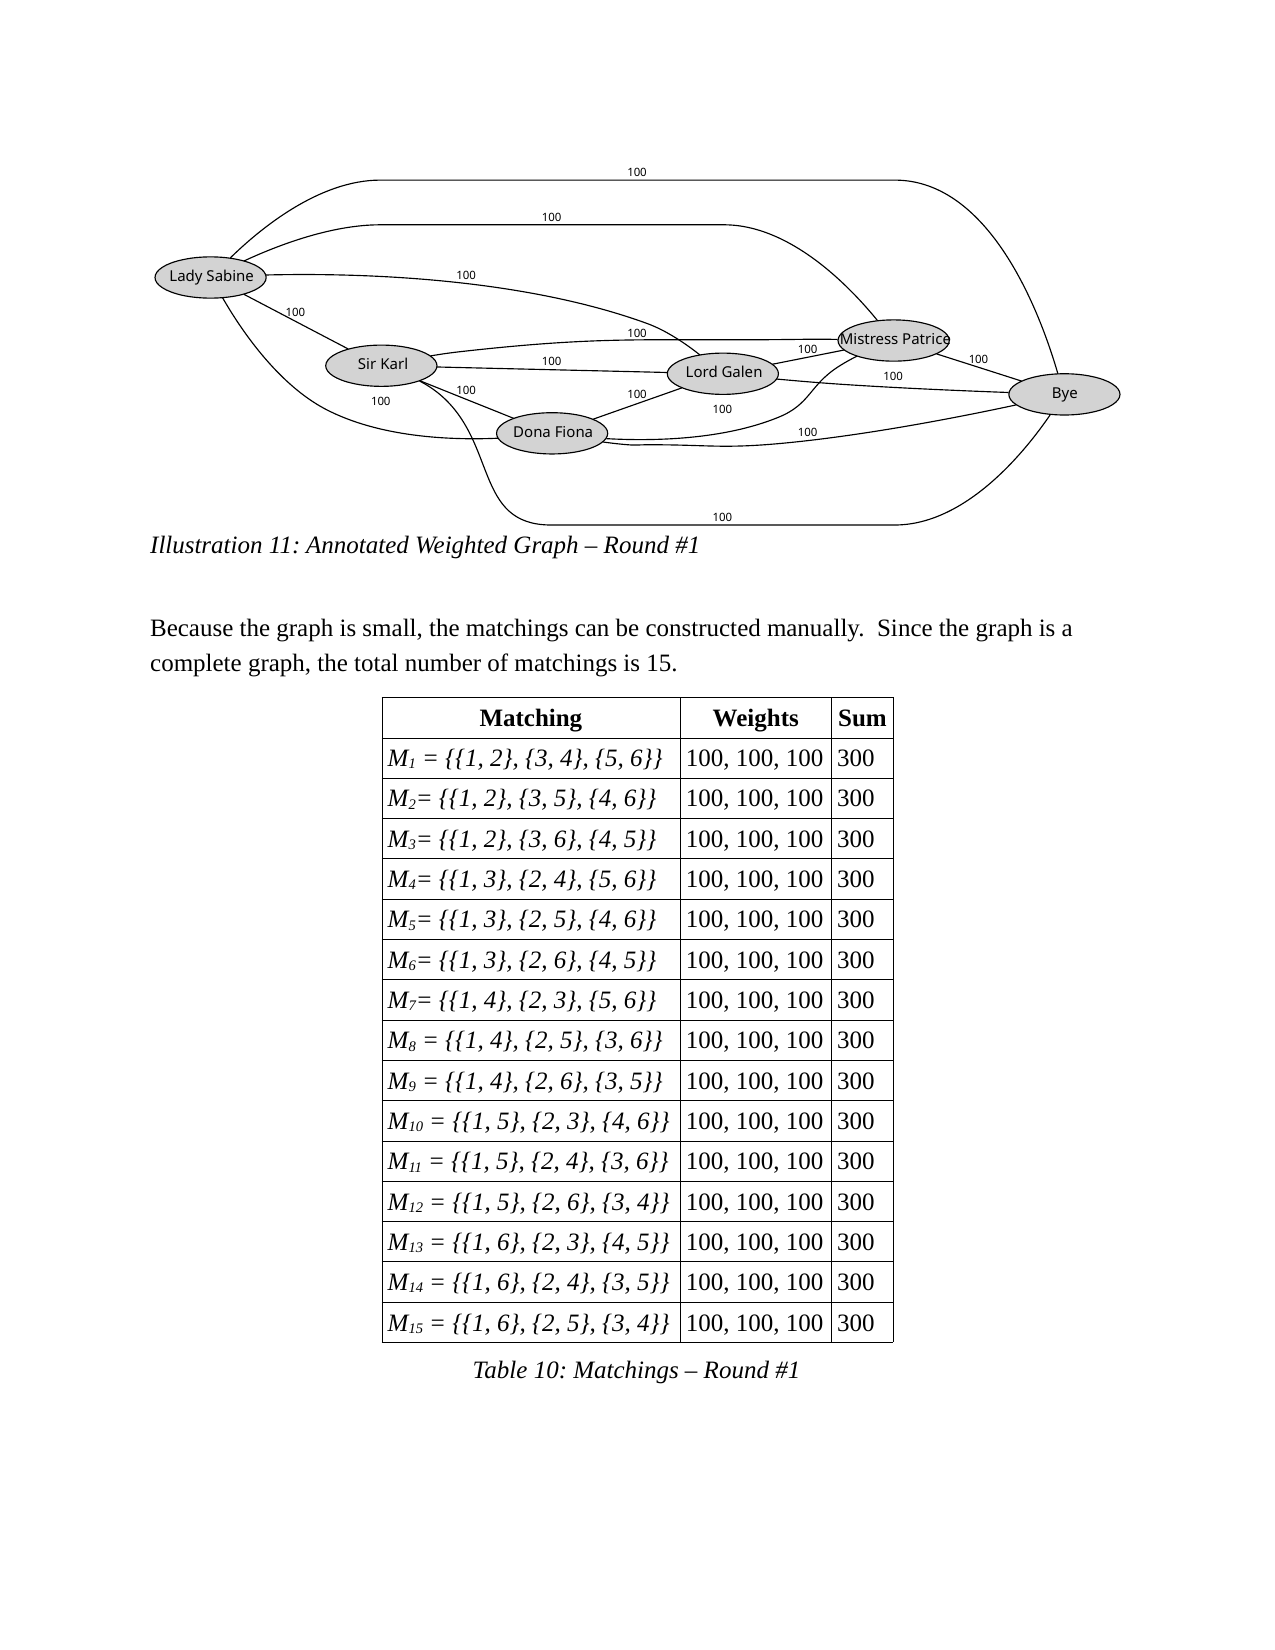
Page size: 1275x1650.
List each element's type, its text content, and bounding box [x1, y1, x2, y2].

table_cell 300 [832, 779, 893, 818]
text Because the graph is small, the matchings can be constructed manually. Since the graph is a complete graph, the total number of matchings is 15. [150, 613, 1125, 677]
table_cell 300 [832, 1061, 893, 1100]
table_cell 100, 100, 100 [681, 779, 831, 818]
table_cell 100, 100, 100 [681, 1061, 831, 1100]
table_cell 100, 100, 100 [681, 1303, 831, 1342]
text Table 10: Matchings – Round #1 [150, 1355, 1125, 1383]
table_cell 100, 100, 100 [681, 1142, 831, 1181]
table_cell 300 [832, 980, 893, 1019]
table_cell M6= {{1, 3}, {2, 6}, {4, 5}} [383, 940, 680, 979]
table_cell 300 [832, 819, 893, 858]
table_header Matching [383, 698, 680, 737]
table_cell 100, 100, 100 [681, 900, 831, 939]
table_cell 100, 100, 100 [681, 1222, 831, 1261]
table_header Sum [832, 698, 893, 737]
table_cell 300 [832, 859, 893, 899]
table_cell M15 = {{1, 6}, {2, 5}, {3, 4}} [383, 1303, 680, 1342]
table_cell 100, 100, 100 [681, 1021, 831, 1060]
table_cell 100, 100, 100 [681, 819, 831, 858]
table_cell 300 [832, 1262, 893, 1302]
table_cell M11 = {{1, 5}, {2, 4}, {3, 6}} [383, 1142, 680, 1181]
table_cell 300 [832, 1101, 893, 1141]
table_cell M9 = {{1, 4}, {2, 6}, {3, 5}} [383, 1061, 680, 1100]
table_cell 100, 100, 100 [681, 1262, 831, 1302]
table_cell 300 [832, 1021, 893, 1060]
table_cell M10 = {{1, 5}, {2, 3}, {4, 6}} [383, 1101, 680, 1141]
table_cell 300 [832, 739, 893, 778]
table_cell M3= {{1, 2}, {3, 6}, {4, 5}} [383, 819, 680, 858]
table_cell M12 = {{1, 5}, {2, 6}, {3, 4}} [383, 1182, 680, 1221]
table_cell M4= {{1, 3}, {2, 4}, {5, 6}} [383, 859, 680, 899]
table_cell M8 = {{1, 4}, {2, 5}, {3, 6}} [383, 1021, 680, 1060]
table_cell 300 [832, 900, 893, 939]
table_header Weights [681, 698, 831, 737]
table_cell 100, 100, 100 [681, 859, 831, 899]
table_cell M7= {{1, 4}, {2, 3}, {5, 6}} [383, 980, 680, 1019]
table_cell 100, 100, 100 [681, 980, 831, 1019]
table_cell M13 = {{1, 6}, {2, 3}, {4, 5}} [383, 1222, 680, 1261]
table_cell M5= {{1, 3}, {2, 5}, {4, 6}} [383, 900, 680, 939]
table_cell 300 [832, 1182, 893, 1221]
table_cell M1 = {{1, 2}, {3, 4}, {5, 6}} [383, 739, 680, 778]
table_cell M14 = {{1, 6}, {2, 4}, {3, 5}} [383, 1262, 680, 1302]
table_cell 100, 100, 100 [681, 739, 831, 778]
table_cell 100, 100, 100 [681, 940, 831, 979]
table_cell 300 [832, 1303, 893, 1342]
table_cell 300 [832, 940, 893, 979]
text Illustration 11: Annotated Weighted Graph – Round #1 [150, 530, 1125, 559]
table_cell 300 [832, 1142, 893, 1181]
table_cell 300 [832, 1222, 893, 1261]
table_cell 100, 100, 100 [681, 1101, 831, 1141]
table_cell M2= {{1, 2}, {3, 5}, {4, 6}} [383, 779, 680, 818]
table_cell 100, 100, 100 [681, 1182, 831, 1221]
